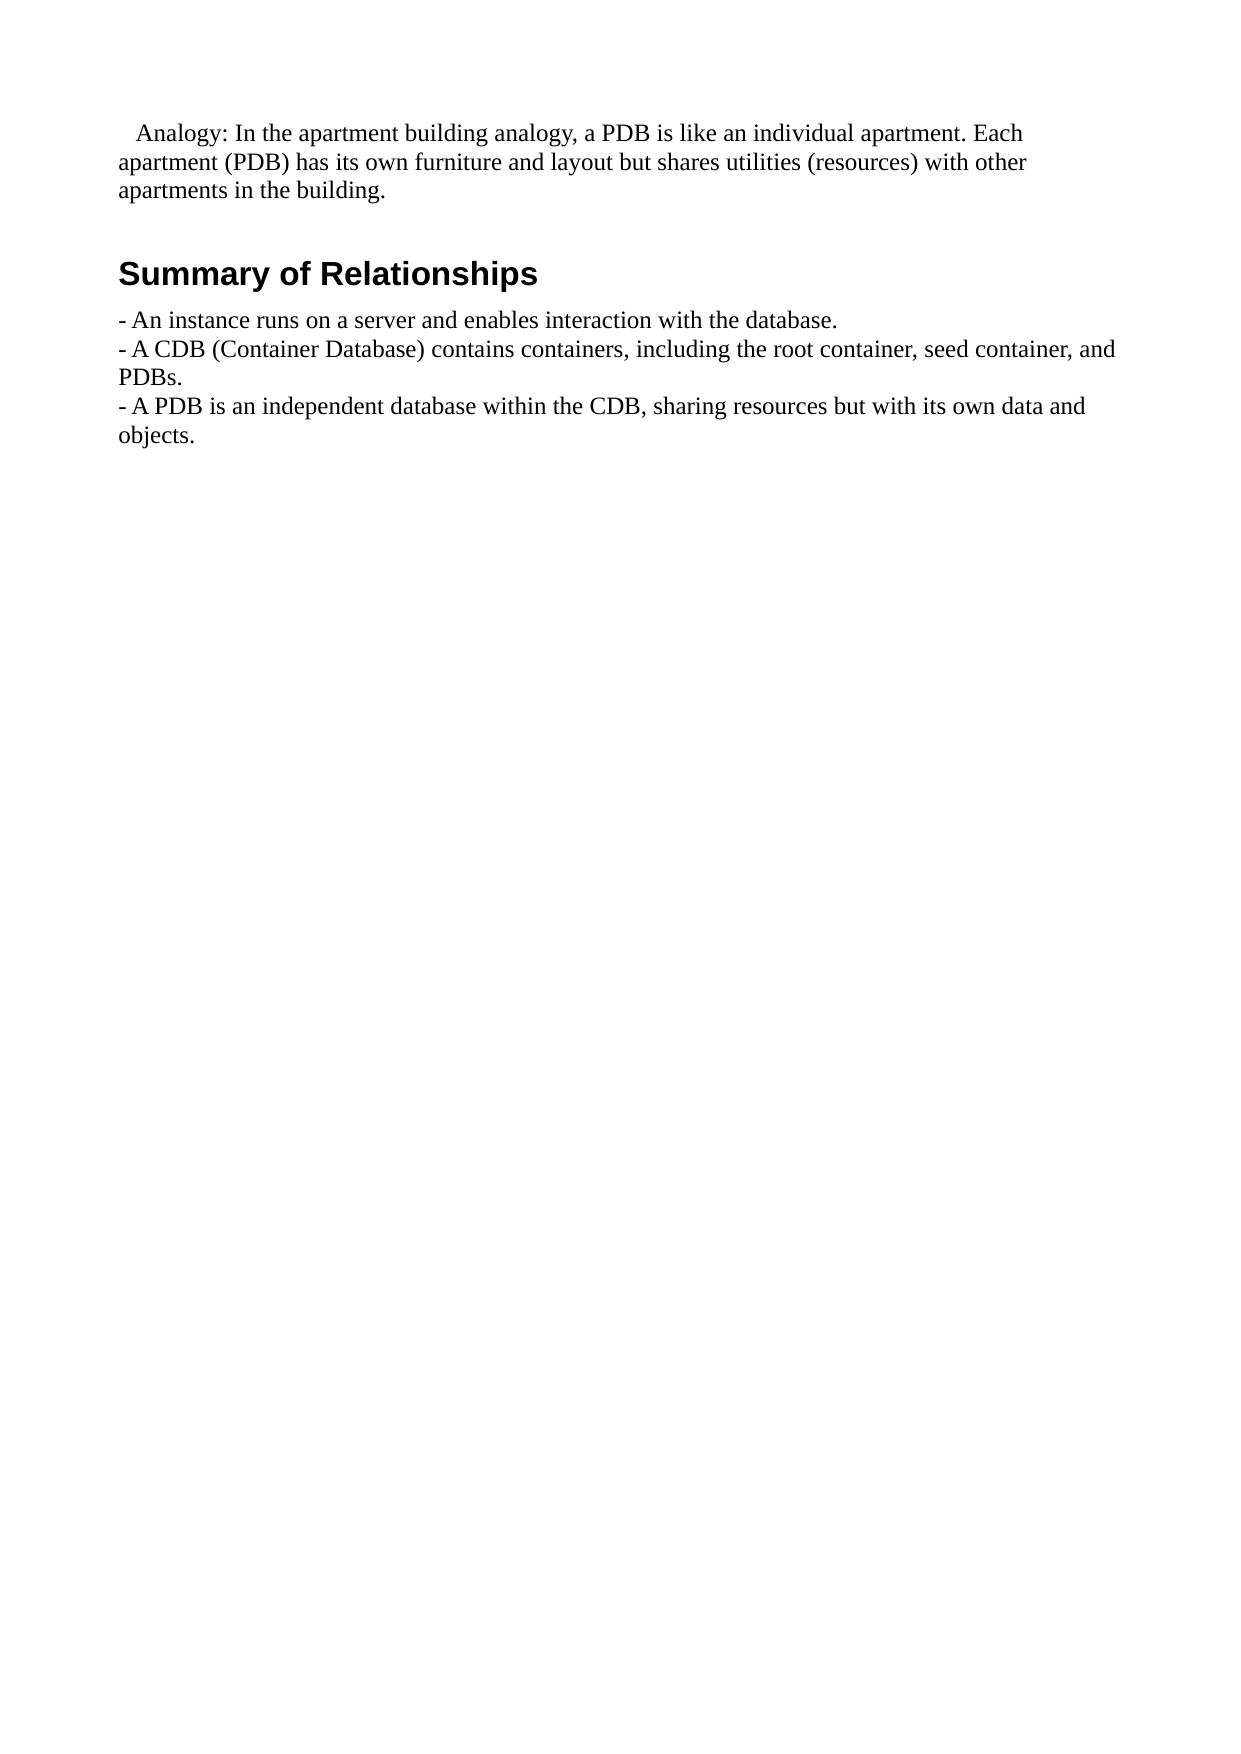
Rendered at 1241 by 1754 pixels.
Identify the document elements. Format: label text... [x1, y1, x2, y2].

text Analogy: In the apartment building analogy, a PDB is like an individual apartment. Each apartment (PDB) has its own furniture and layout but shares utilities (resources) with other apartments in the building. [118, 118, 1122, 204]
text - A CDB (Container Database) contains containers, including the root container, seed container, and PDBs. [118, 334, 1122, 391]
text - An instance runs on a server and enables interaction with the database. [118, 305, 1122, 334]
text - A PDB is an independent database within the CDB, sharing resources but with its own data and objects. [118, 391, 1122, 449]
subtitle Summary of Relationships [118, 254, 1122, 292]
